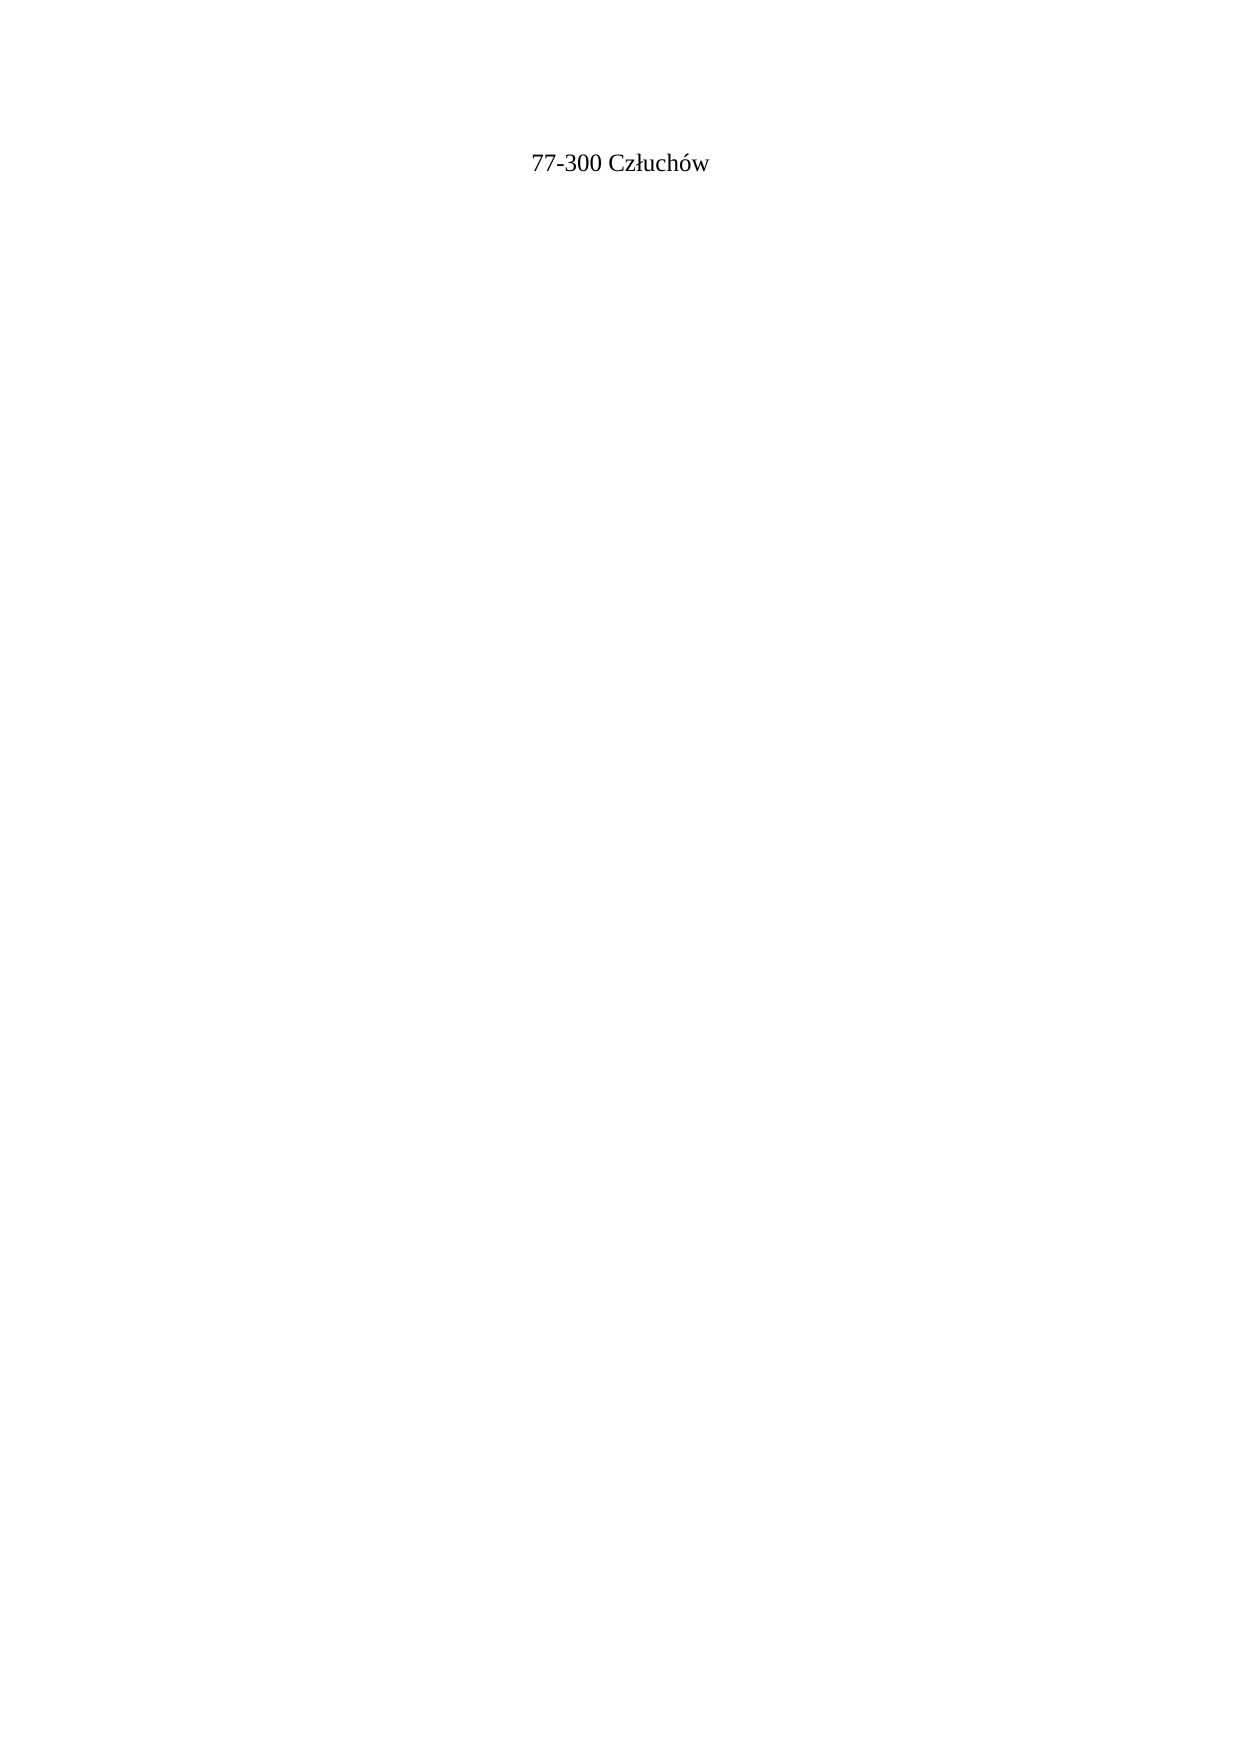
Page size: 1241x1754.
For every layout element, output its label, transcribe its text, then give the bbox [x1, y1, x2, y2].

text 77-300 Człuchów [148, 148, 1093, 176]
